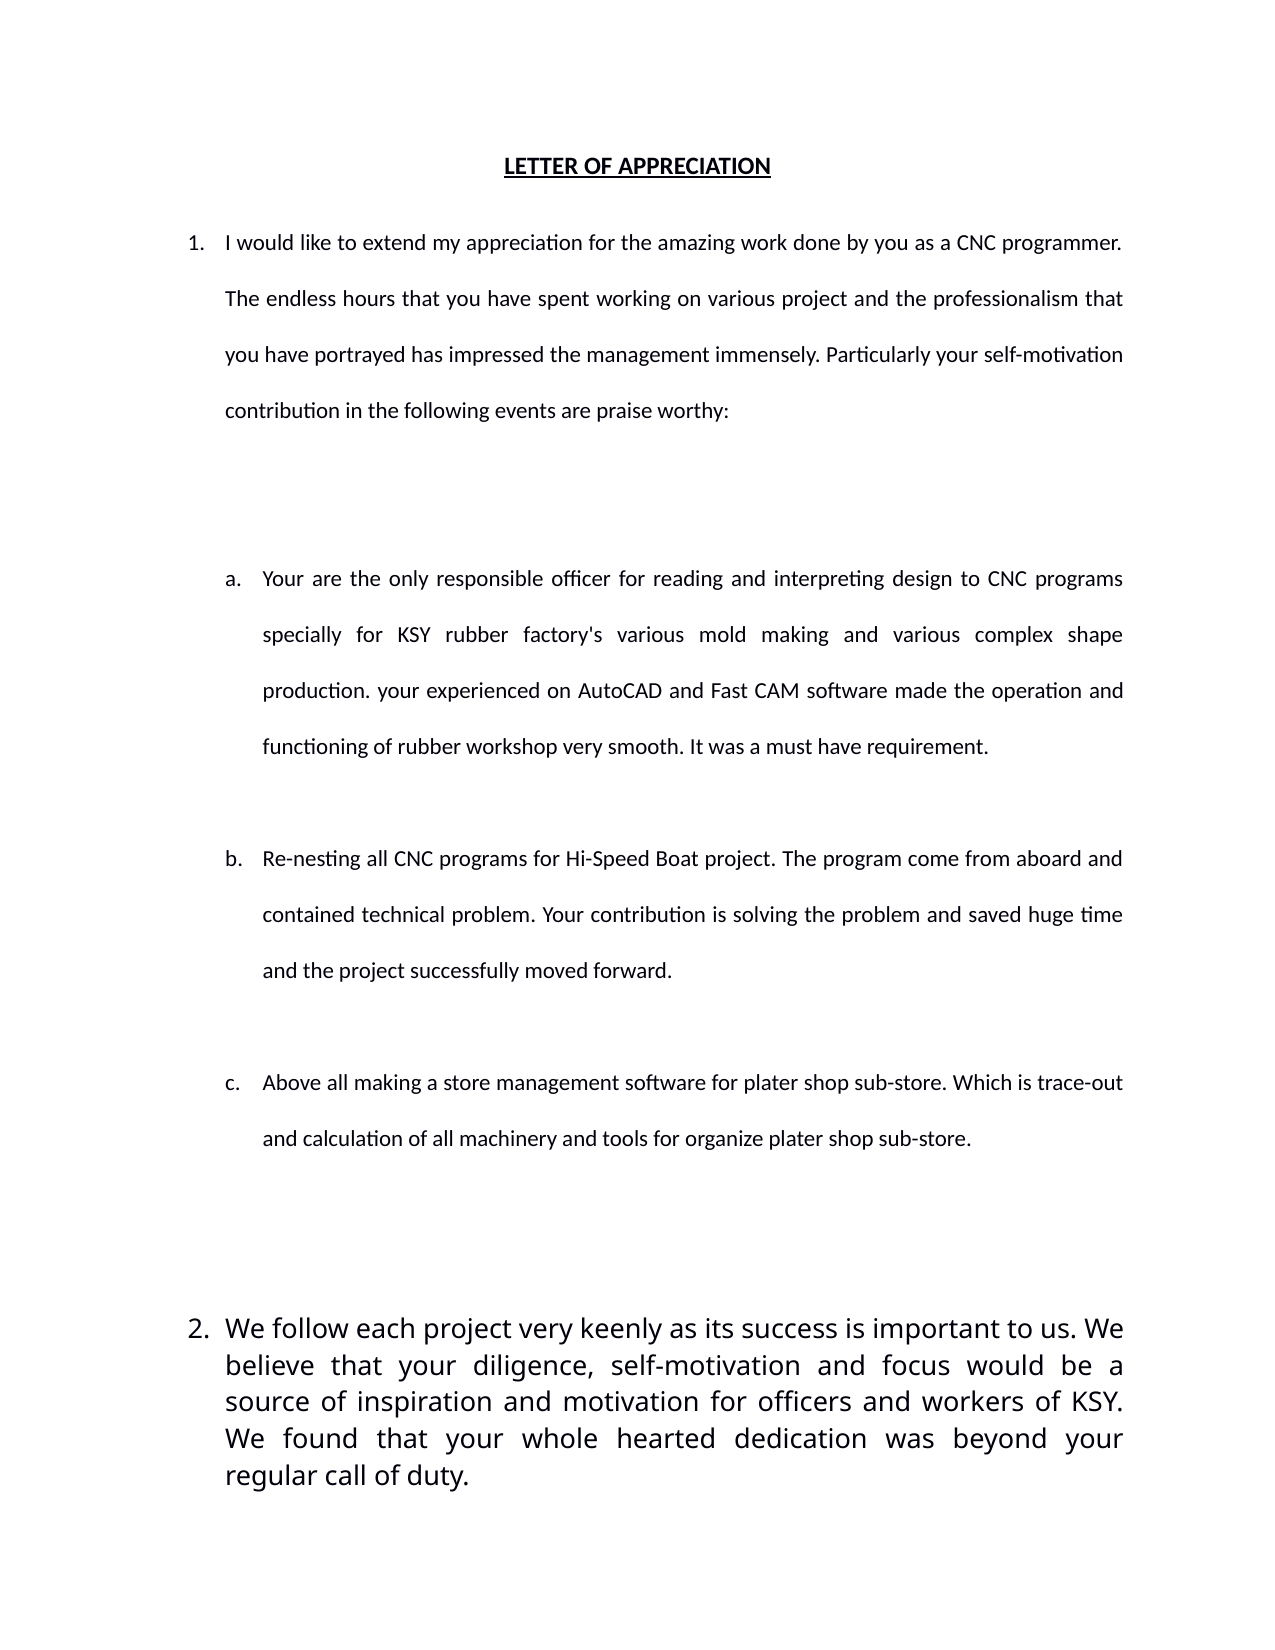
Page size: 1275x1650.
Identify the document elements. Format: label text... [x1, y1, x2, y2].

text LETTER OF APPRECIATION [150, 150, 1125, 181]
list I would like to extend my appreciation for the amazing work done by you as a CNC programmer. The endless hours that you have spent working on various project and the professionalism that you have portrayed has impressed the management immensely. Particularly your self-motivation contribution in the following events are praise worthy: [187, 228, 1125, 424]
list Re-nesting all CNC programs for Hi-Speed Boat project. The program come from aboard and contained technical problem. Your contribution is solving the problem and saved huge time and the project successfully moved forward. [225, 844, 1125, 984]
list Your are the only responsible officer for reading and interpreting design to CNC programs specially for KSY rubber factory's various mold making and various complex shape production. your experienced on AutoCAD and Fast CAM software made the operation and functioning of rubber workshop very smooth. It was a must have requirement. [225, 564, 1125, 760]
list We follow each project very keenly as its success is important to us. We believe that your diligence, self-motivation and focus would be a source of inspiration and motivation for officers and workers of KSY. We found that your whole hearted dedication was beyond your regular call of duty. [187, 1309, 1125, 1493]
list Above all making a store management software for plater shop sub-store. Which is trace-out and calculation of all machinery and tools for organize plater shop sub-store. [225, 1068, 1125, 1152]
